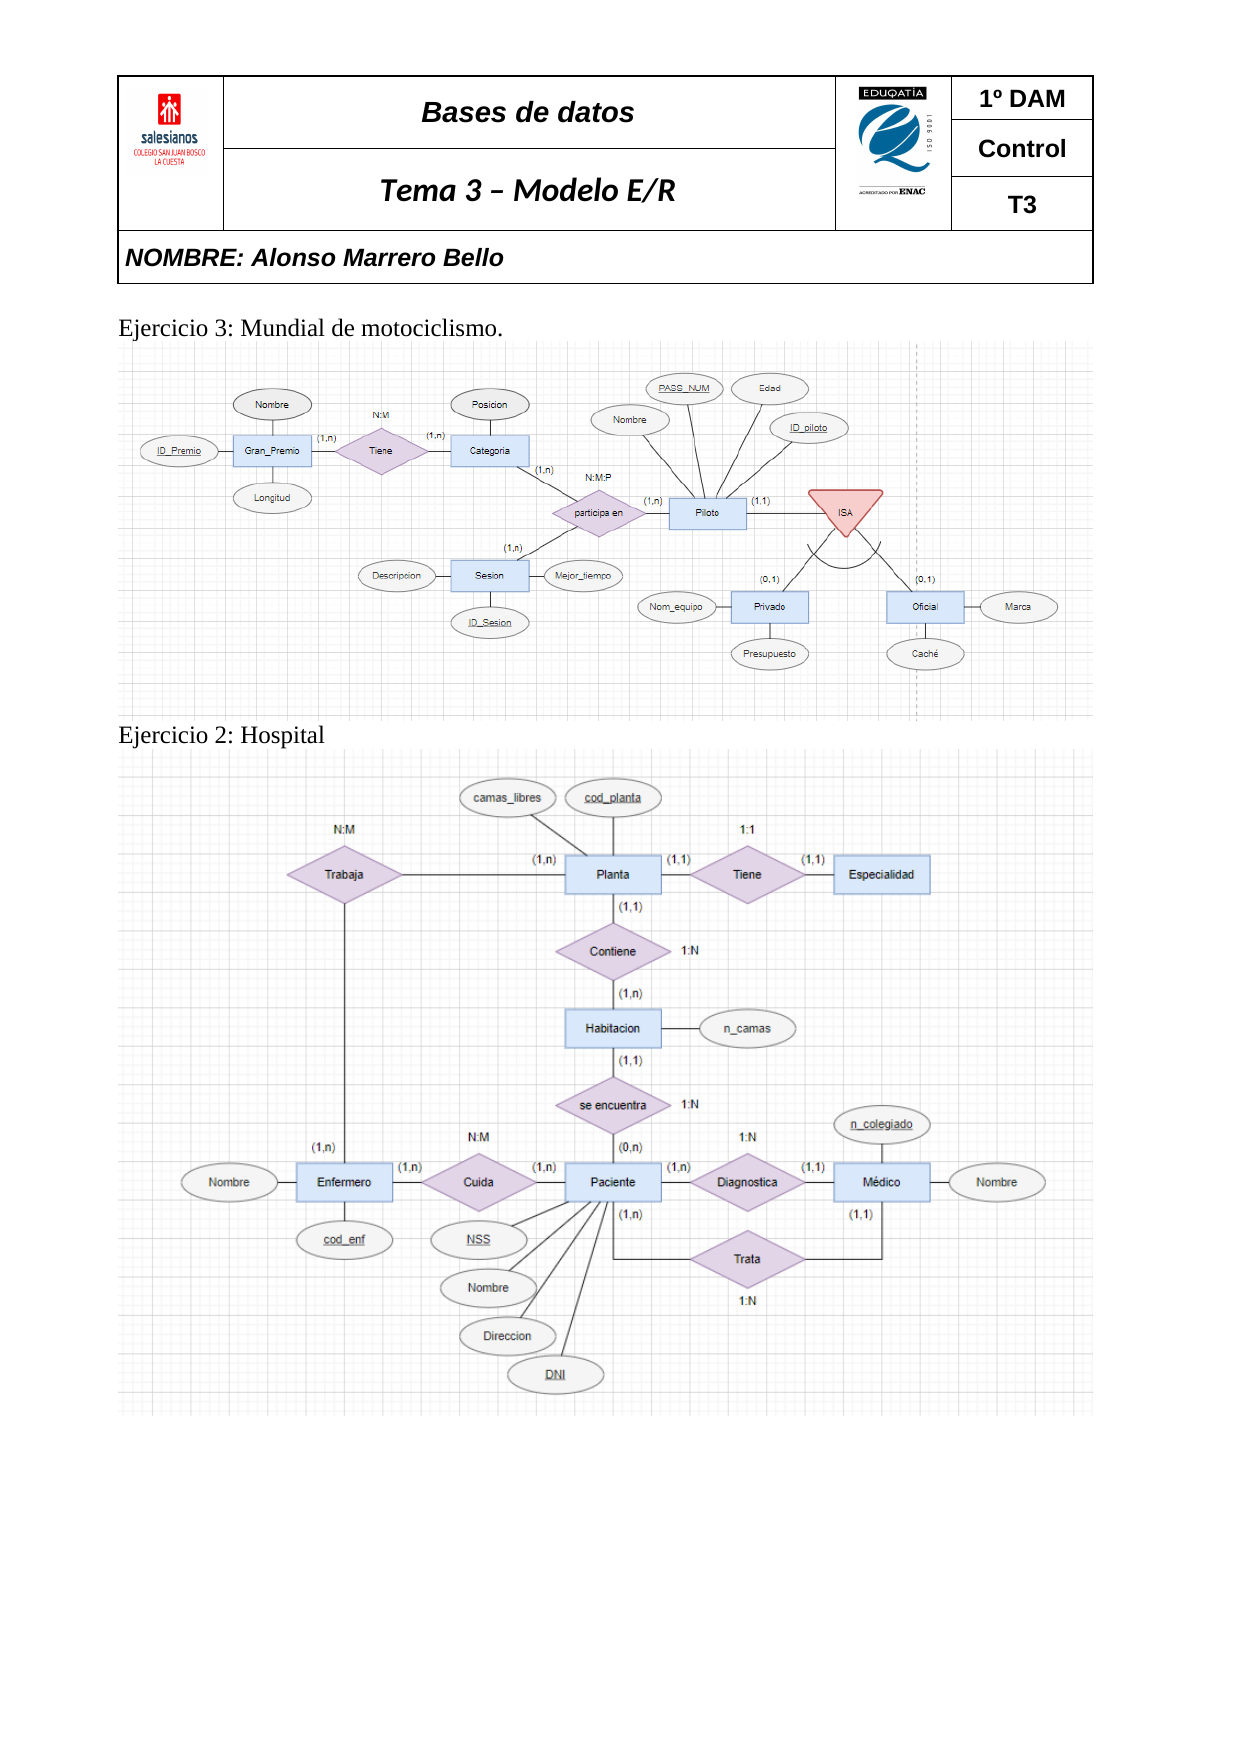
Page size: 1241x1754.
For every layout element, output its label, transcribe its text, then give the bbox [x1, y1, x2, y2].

text Ejercicio 3: Mundial de motociclismo. [118, 313, 1093, 341]
text Ejercicio 2: Hospital [118, 721, 1093, 749]
picture [118, 341, 1093, 721]
picture [857, 86, 933, 195]
picture [126, 82, 215, 177]
picture [118, 749, 1093, 1416]
